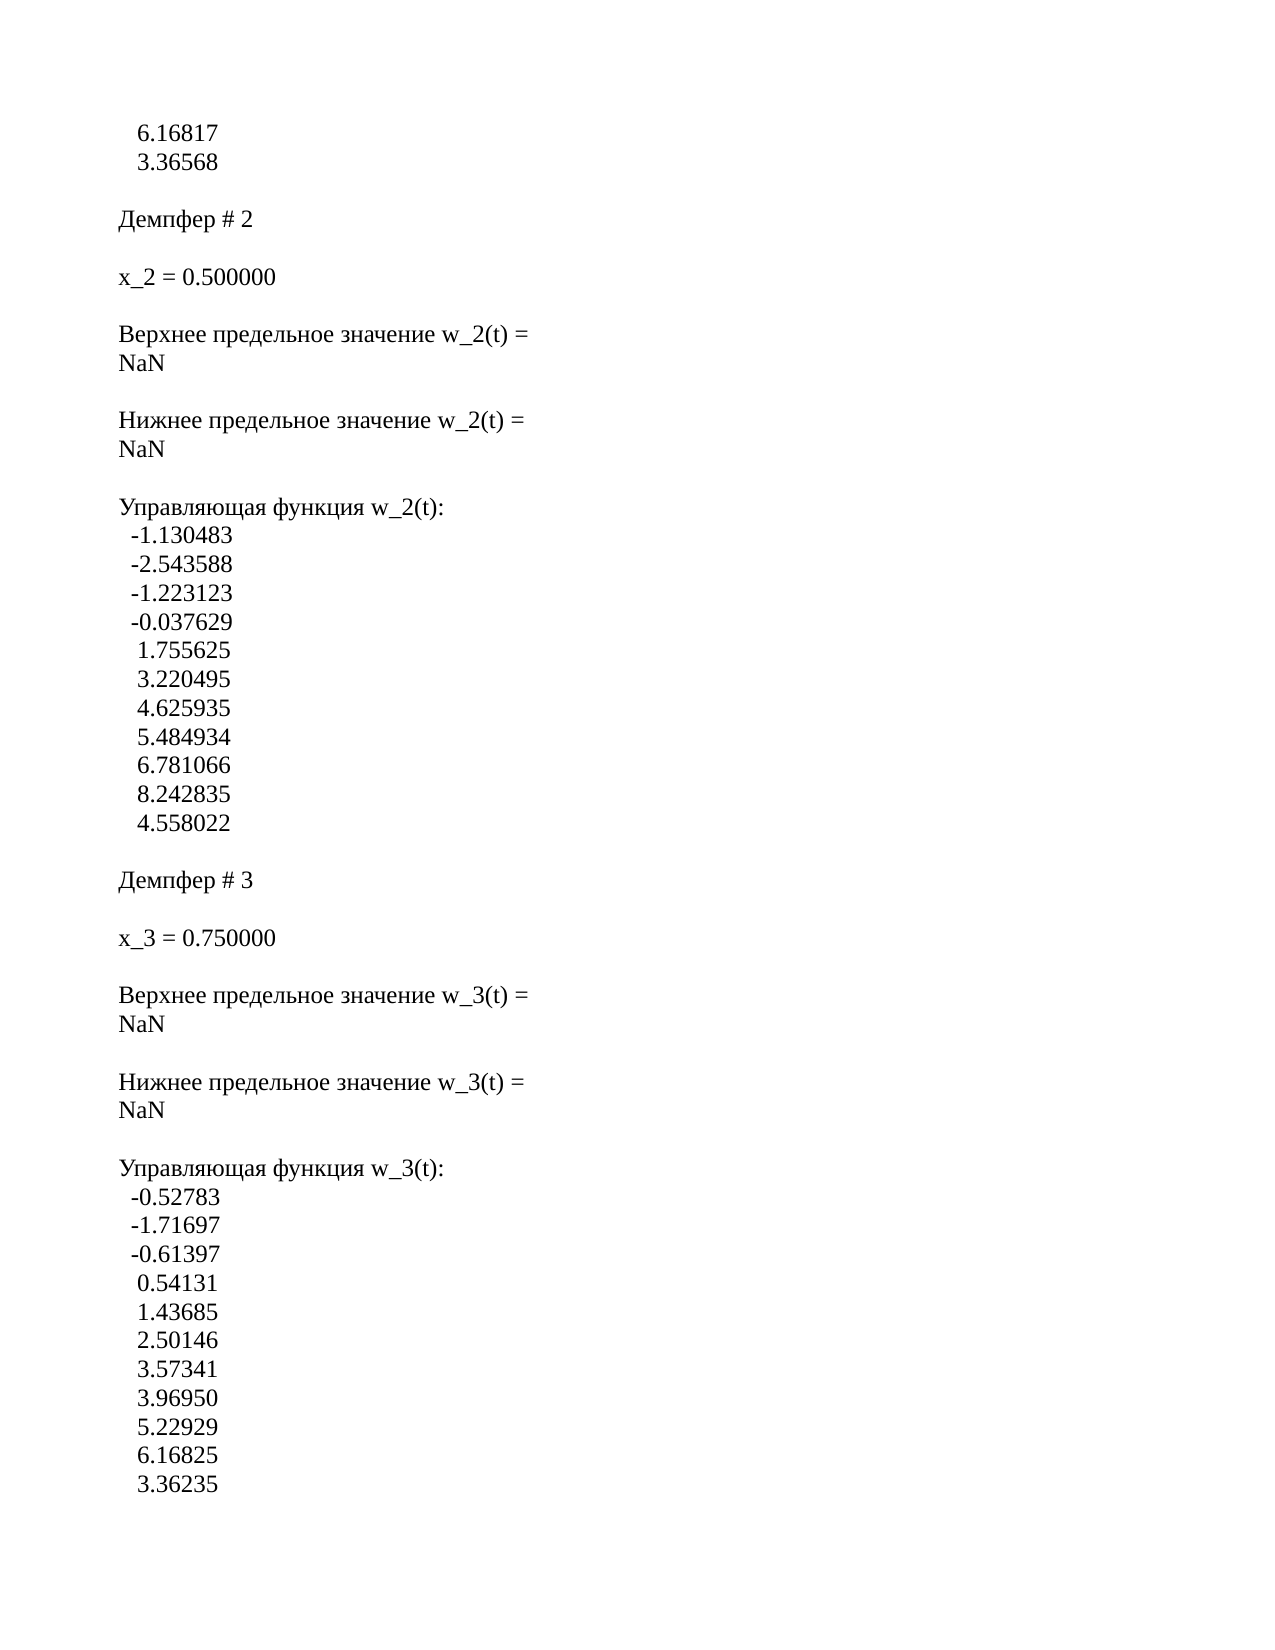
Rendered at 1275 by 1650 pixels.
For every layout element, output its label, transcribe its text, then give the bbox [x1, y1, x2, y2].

text 6.16817 [118, 118, 1157, 147]
text -2.543588 [118, 549, 1157, 578]
text -1.223123 [118, 578, 1157, 607]
text x_2 = 0.500000 [118, 262, 1157, 291]
text NaN [118, 434, 1157, 463]
text -0.037629 [118, 607, 1157, 636]
text 3.220495 [118, 664, 1157, 693]
text -0.61397 [118, 1239, 1157, 1268]
text 3.36568 [118, 147, 1157, 176]
text 5.484934 [118, 722, 1157, 751]
text Демпфер # 2 [118, 204, 1157, 233]
text Нижнее предельное значение w_3(t) = [118, 1067, 1157, 1096]
text 5.22929 [118, 1412, 1157, 1441]
text Верхнее предельное значение w_3(t) = [118, 981, 1157, 1009]
text 3.57341 [118, 1354, 1157, 1383]
text x_3 = 0.750000 [118, 923, 1157, 952]
text 2.50146 [118, 1326, 1157, 1354]
text Нижнее предельное значение w_2(t) = [118, 406, 1157, 434]
text -0.52783 [118, 1182, 1157, 1211]
text 6.781066 [118, 751, 1157, 779]
text -1.130483 [118, 521, 1157, 549]
text Управляющая функция w_3(t): [118, 1153, 1157, 1182]
text 6.16825 [118, 1441, 1157, 1469]
text NaN [118, 1009, 1157, 1038]
text 0.54131 [118, 1268, 1157, 1297]
text NaN [118, 348, 1157, 377]
text Демпфер # 3 [118, 866, 1157, 894]
text 8.242835 [118, 779, 1157, 808]
text Верхнее предельное значение w_2(t) = [118, 319, 1157, 348]
text -1.71697 [118, 1211, 1157, 1239]
text Управляющая функция w_2(t): [118, 492, 1157, 521]
text 4.558022 [118, 808, 1157, 837]
text NaN [118, 1096, 1157, 1124]
text 3.96950 [118, 1383, 1157, 1412]
text 1.755625 [118, 636, 1157, 664]
text 1.43685 [118, 1297, 1157, 1326]
text 4.625935 [118, 693, 1157, 722]
text 3.36235 [118, 1469, 1157, 1498]
